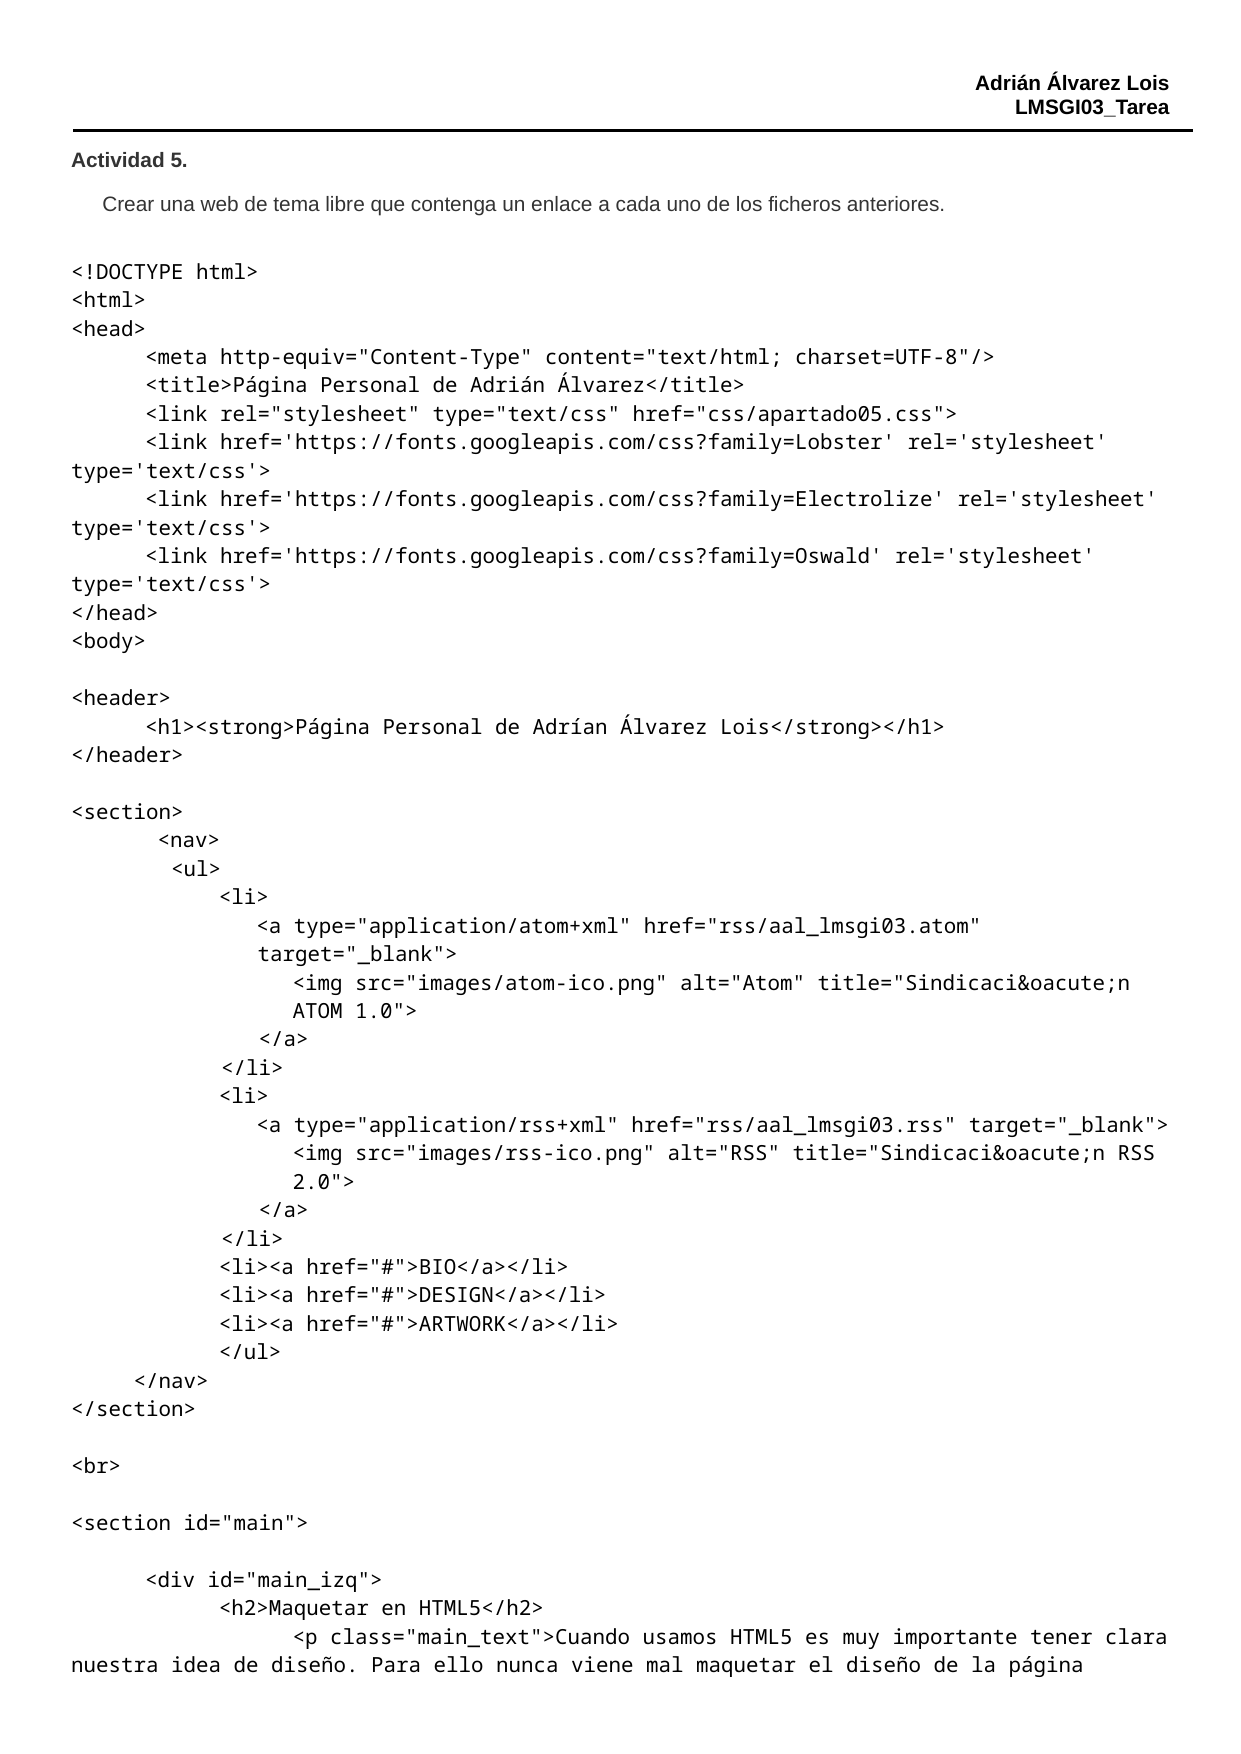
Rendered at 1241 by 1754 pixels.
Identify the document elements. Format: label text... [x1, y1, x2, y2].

text <!DOCTYPE html> [71, 257, 1169, 285]
text <li><a href="#">BIO</a></li> [71, 1252, 1169, 1281]
text <img src="images/rss-ico.png" alt="RSS" title="Sindicaci&oacute;n RSS 2.0"> [71, 1138, 1169, 1195]
text <section> [71, 797, 1169, 826]
text <link href='https://fonts.googleapis.com/css?family=Oswald' rel='stylesheet' type='text/css'> [71, 541, 1169, 598]
text <p class="main_text">Cuando usamos HTML5 es muy importante tener clara nuestra idea de diseño. Para ello nunca viene mal maquetar el diseño de la página [71, 1622, 1169, 1679]
text <li><a href="#">ARTWORK</a></li> [71, 1309, 1169, 1337]
text <br> [71, 1451, 1169, 1479]
text Actividad 5. [71, 148, 1169, 172]
text <meta http-equiv="Content-Type" content="text/html; charset=UTF-8"/> [71, 342, 1169, 371]
text </head> [71, 598, 1169, 626]
text <a type="application/rss+xml" href="rss/aal_lmsgi03.rss" target="_blank"> [71, 1110, 1169, 1138]
text Crear una web de tema libre que contenga un enlace a cada uno de los ficheros anteriores. [102, 192, 1169, 216]
text <link rel="stylesheet" type="text/css" href="css/apartado05.css"> [71, 399, 1169, 427]
text <li> [71, 882, 1169, 911]
text <li><a href="#">DESIGN</a></li> [71, 1281, 1169, 1309]
text <body> [71, 626, 1169, 655]
text <li> [71, 1081, 1169, 1110]
text </li> [71, 1053, 1169, 1081]
text <h2>Maquetar en HTML5</h2> [71, 1593, 1169, 1622]
text </nav> [71, 1366, 1169, 1394]
text <div id="main_izq"> [71, 1565, 1169, 1593]
text <a type="application/atom+xml" href="rss/aal_lmsgi03.atom" target="_blank"> [71, 911, 1169, 968]
text <section id="main"> [71, 1508, 1169, 1536]
text </header> [71, 740, 1169, 769]
text <img src="images/atom-ico.png" alt="Atom" title="Sindicaci&oacute;n ATOM 1.0"> [71, 968, 1169, 1024]
text </a> [71, 1195, 1169, 1224]
text </a> [71, 1024, 1169, 1053]
text <link href='https://fonts.googleapis.com/css?family=Lobster' rel='stylesheet' type='text/css'> [71, 427, 1169, 484]
text <link href='https://fonts.googleapis.com/css?family=Electrolize' rel='stylesheet' type='text/css'> [71, 484, 1169, 541]
text <head> [71, 314, 1169, 342]
text </section> [71, 1394, 1169, 1423]
text <h1><strong>Página Personal de Adrían Álvarez Lois</strong></h1> [71, 712, 1169, 740]
text <nav> [71, 826, 1169, 854]
text <ul> [71, 854, 1169, 882]
text <html> [71, 285, 1169, 314]
text <title>Página Personal de Adrián Álvarez</title> [71, 371, 1169, 399]
text <header> [71, 683, 1169, 712]
text </li> [71, 1224, 1169, 1252]
text </ul> [71, 1337, 1169, 1366]
